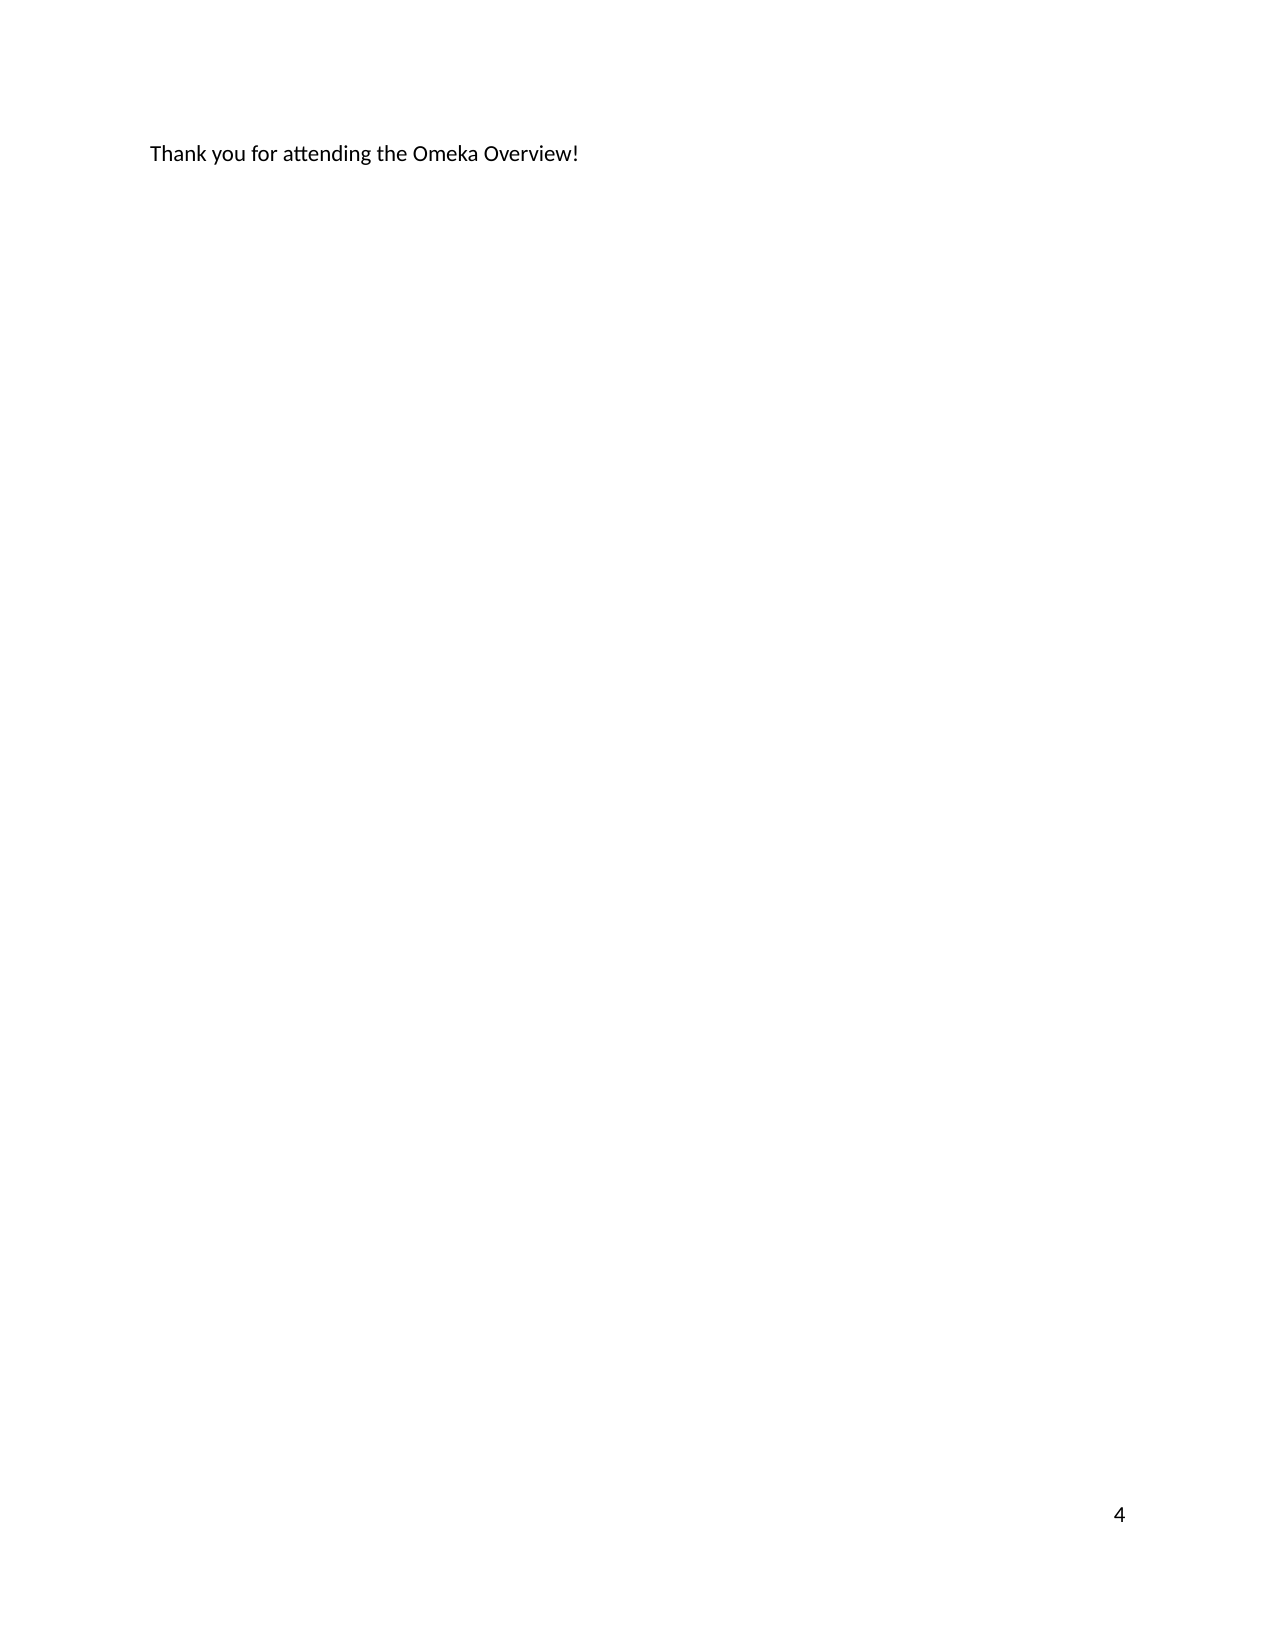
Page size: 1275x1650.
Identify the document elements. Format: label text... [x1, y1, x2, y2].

text Thank you for attending the Omeka Overview! [150, 139, 1125, 167]
